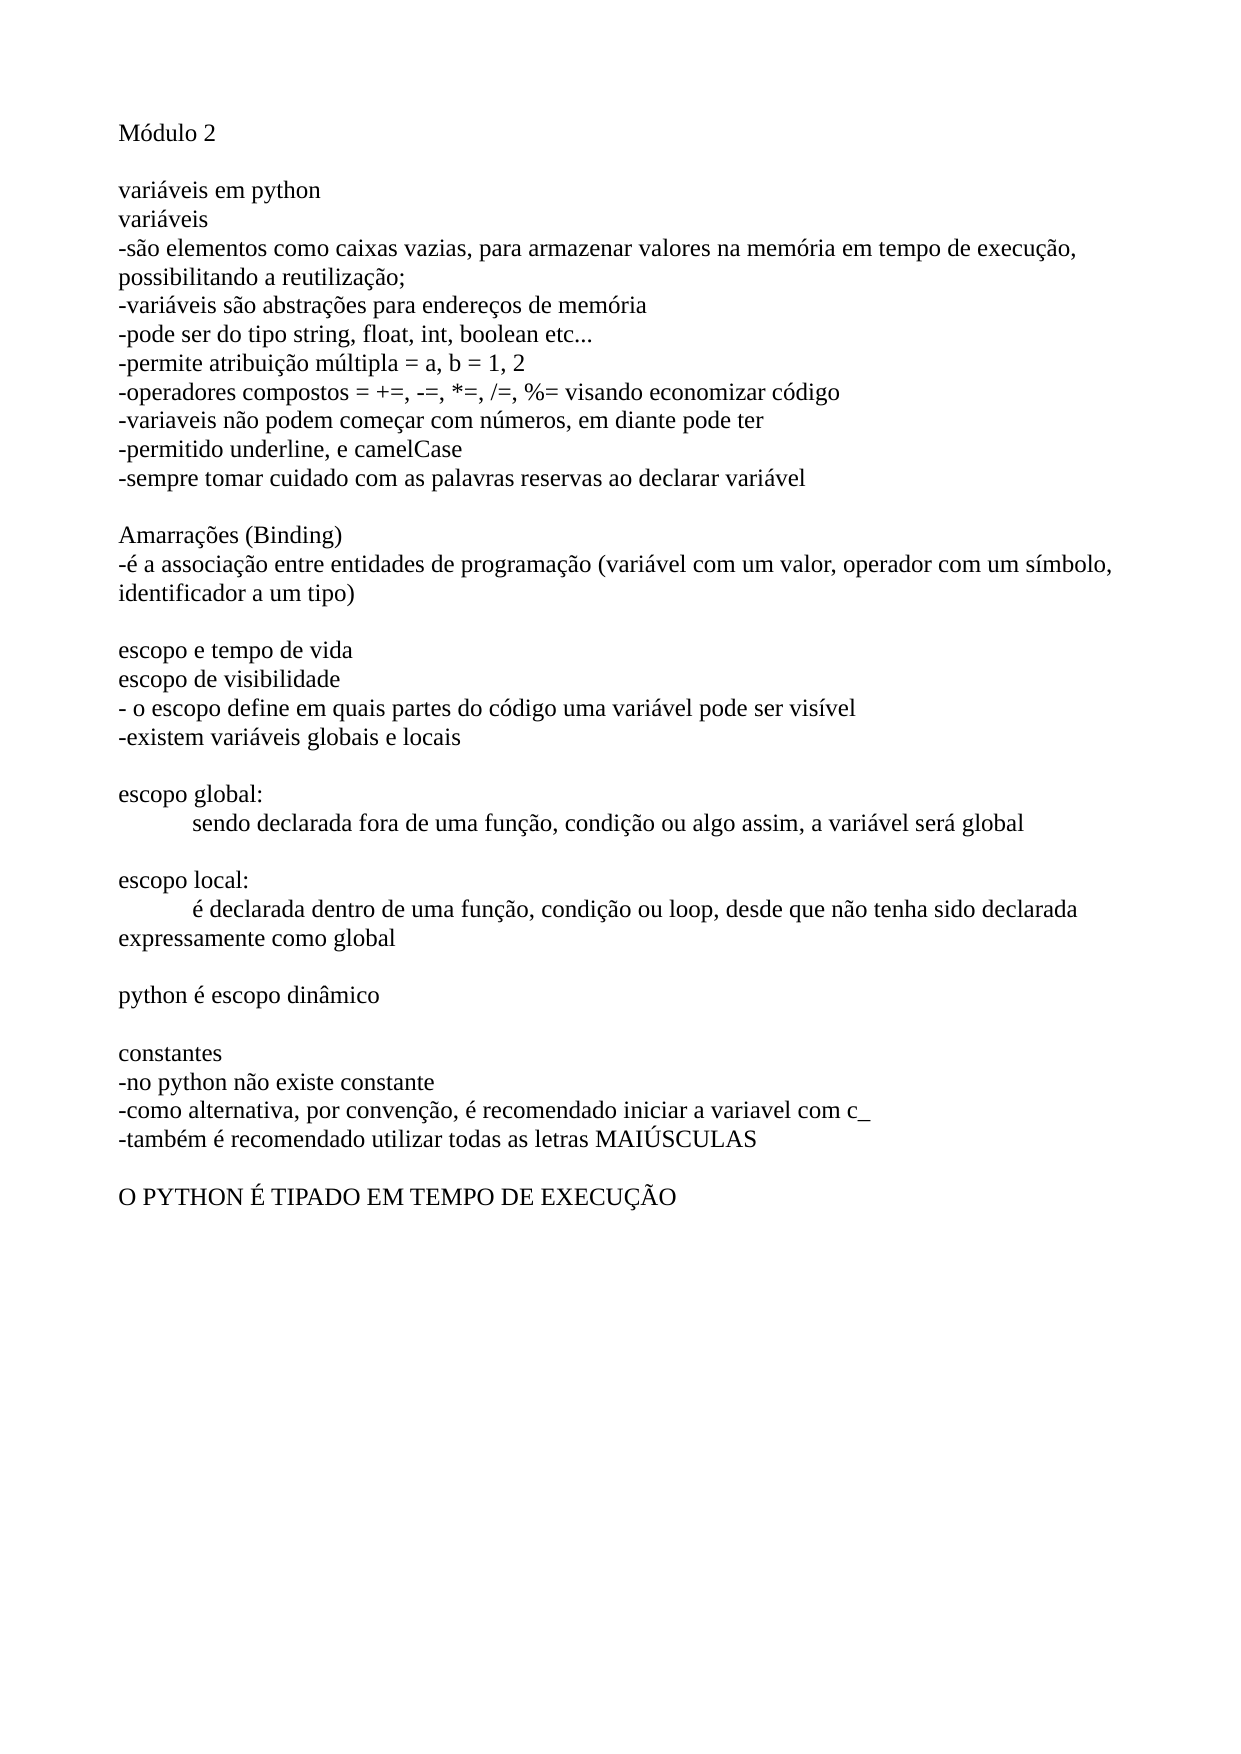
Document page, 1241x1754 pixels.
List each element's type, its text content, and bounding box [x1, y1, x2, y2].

text Amarrações (Binding) [118, 521, 1122, 549]
text constantes [118, 1038, 1122, 1067]
text -existem variáveis globais e locais [118, 722, 1122, 751]
text -como alternativa, por convenção, é recomendado iniciar a variavel com c_ [118, 1096, 1122, 1124]
text sendo declarada fora de uma função, condição ou algo assim, a variável será global [118, 808, 1122, 837]
text variáveis em python [118, 176, 1122, 204]
text -permite atribuição múltipla = a, b = 1, 2 [118, 348, 1122, 377]
text escopo global: [118, 779, 1122, 808]
text - o escopo define em quais partes do código uma variável pode ser visível [118, 693, 1122, 722]
text python é escopo dinâmico [118, 981, 1122, 1009]
text -pode ser do tipo string, float, int, boolean etc... [118, 319, 1122, 348]
text escopo de visibilidade [118, 664, 1122, 693]
text escopo local: [118, 866, 1122, 894]
text -também é recomendado utilizar todas as letras MAIÚSCULAS [118, 1124, 1122, 1153]
text -no python não existe constante [118, 1067, 1122, 1096]
text Módulo 2 [118, 118, 1122, 147]
text O PYTHON É TIPADO EM TEMPO DE EXECUÇÃO [118, 1182, 1122, 1211]
text -variáveis são abstrações para endereços de memória [118, 291, 1122, 319]
text -variaveis não podem começar com números, em diante pode ter [118, 406, 1122, 434]
text -operadores compostos = +=, -=, *=, /=, %= visando economizar código [118, 377, 1122, 406]
text -é a associação entre entidades de programação (variável com um valor, operador com um símbolo, identificador a um tipo) [118, 549, 1122, 607]
text -permitido underline, e camelCase [118, 434, 1122, 463]
text -são elementos como caixas vazias, para armazenar valores na memória em tempo de execução, possibilitando a reutilização; [118, 233, 1122, 291]
text -sempre tomar cuidado com as palavras reservas ao declarar variável [118, 463, 1122, 492]
text é declarada dentro de uma função, condição ou loop, desde que não tenha sido declarada expressamente como global [118, 894, 1122, 952]
text escopo e tempo de vida [118, 636, 1122, 664]
text variáveis [118, 204, 1122, 233]
